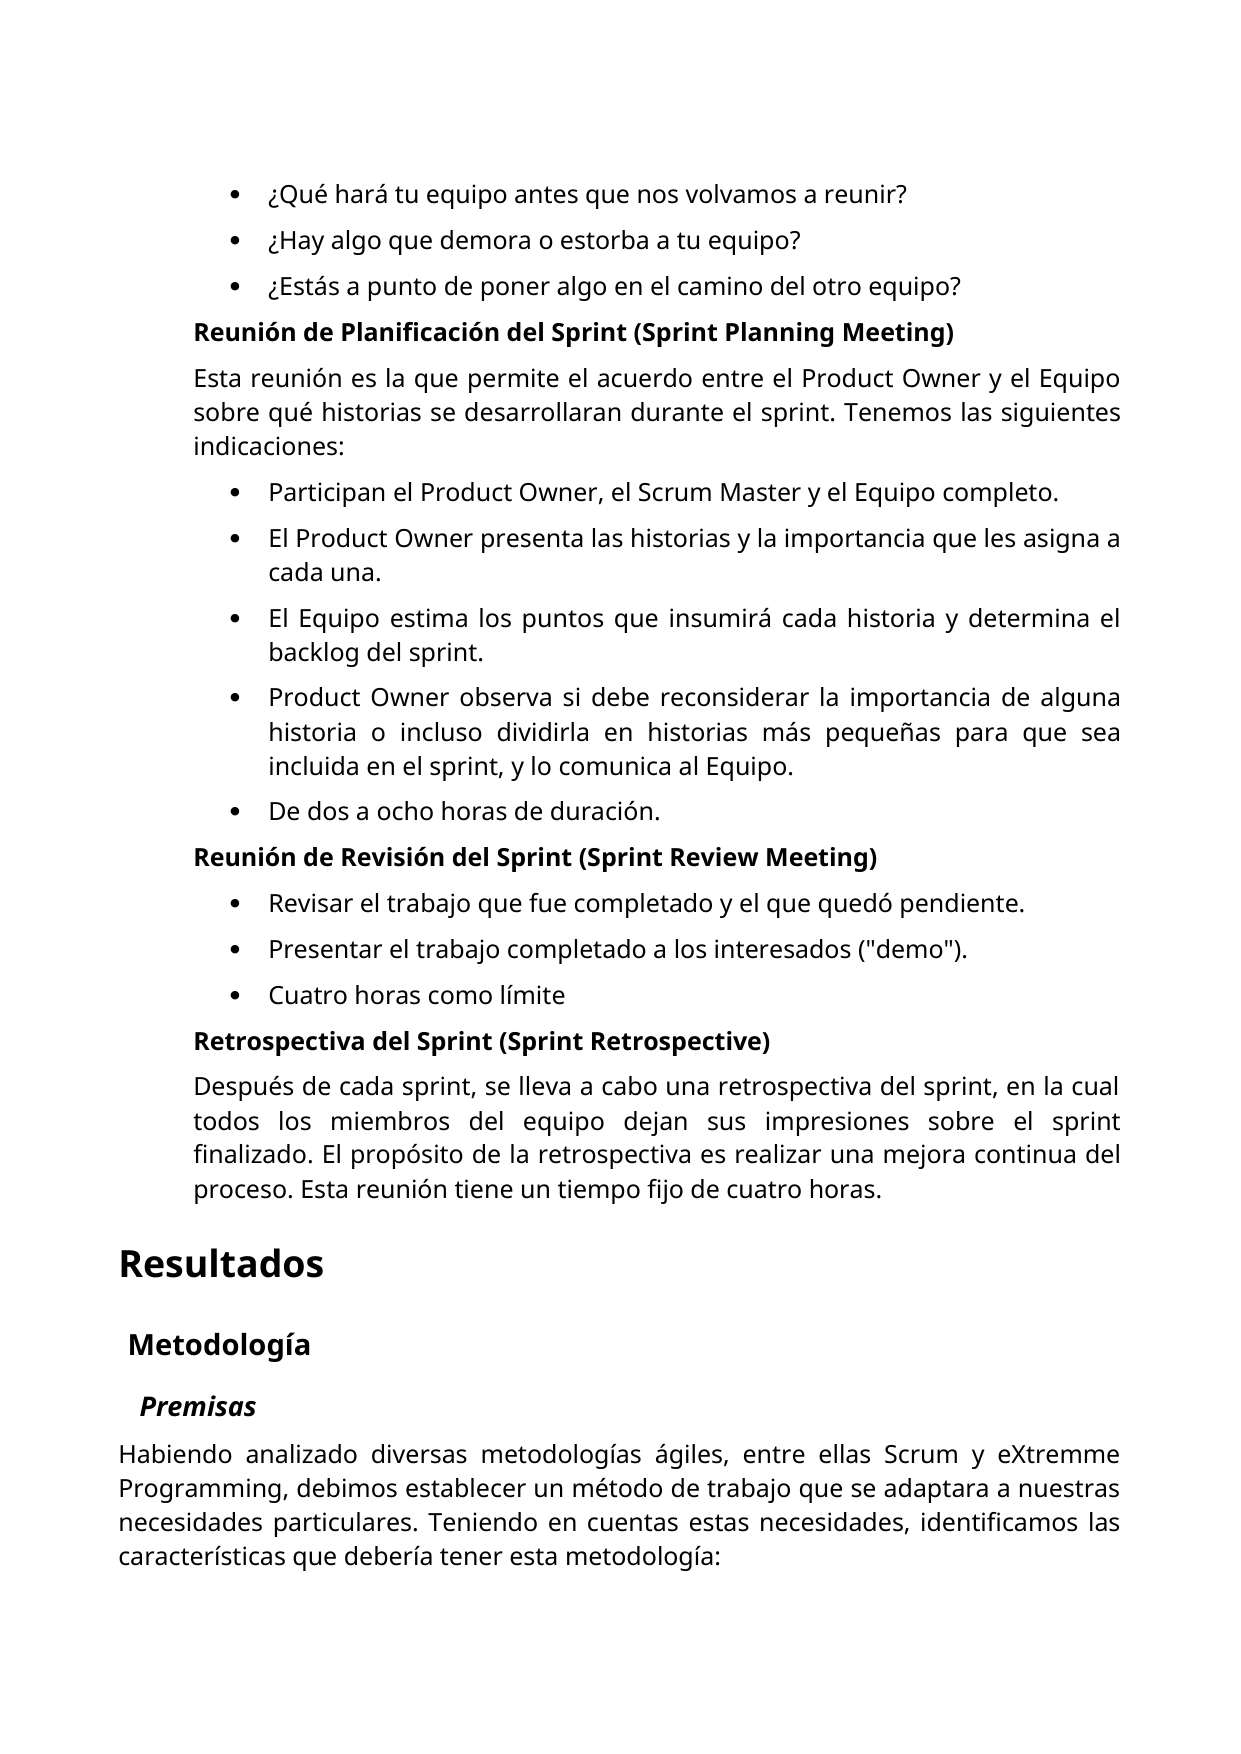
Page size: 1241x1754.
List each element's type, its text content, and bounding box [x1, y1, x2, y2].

text Reunión de Revisión del Sprint (Sprint Review Meeting) [884, 840, 1122, 874]
subtitle Resultados [334, 1238, 1122, 1289]
list Presentar el trabajo completado a los interesados ("demo"). [975, 932, 1122, 966]
subtitle Metodología [311, 1324, 1113, 1364]
list El Equipo estima los puntos que insumirá cada historia y determina el backlog del sprint. [491, 634, 1122, 668]
list ¿Qué hará tu equipo antes que nos volvamos a reunir? [231, 177, 268, 211]
list De dos a ocho horas de duración. [667, 794, 1122, 828]
text Después de cada sprint, se lleva a cabo una retrospectiva del sprint, en la cual todos los miembros del equipo dejan sus impresiones sobre el sprint finalizado. El propósito de la retrospectiva es realizar una mejora continua del proceso. Esta reunión tiene un tiempo fijo de cuatro horas. [889, 1171, 1122, 1205]
list ¿Estás a punto de poner algo en el camino del otro equipo? [231, 269, 268, 303]
list ¿Hay algo que demora o estorba a tu equipo? [807, 223, 1122, 257]
list El Equipo estima los puntos que insumirá cada historia y determina el backlog del sprint. [231, 600, 268, 668]
text Retrospectiva del Sprint (Sprint Retrospective) [777, 1023, 1122, 1057]
list Presentar el trabajo completado a los interesados ("demo"). [231, 932, 268, 966]
list Product Owner observa si debe reconsiderar la importancia de alguna historia o incluso dividirla en historias más pequeñas para que sea incluida en el sprint, y lo comunica al Equipo. [801, 748, 1122, 782]
text Habiendo analizado diversas metodologías ágiles, entre ellas Scrum y eXtremme Programming, debimos establecer un método de trabajo que se adaptara a nuestras necesidades particulares. Teniendo en cuentas estas necesidades, identificamos las características que debería tener esta metodología: [118, 1538, 1122, 1572]
text Reunión de Planificación del Sprint (Sprint Planning Meeting) [961, 315, 1122, 349]
list ¿Estás a punto de poner algo en el camino del otro equipo? [968, 269, 1122, 303]
text Esta reunión es la que permite el acuerdo entre el Product Owner y el Equipo sobre qué historias se desarrollaran durante el sprint. Tenemos las siguientes indicaciones: [351, 429, 1122, 463]
subtitle Premisas [264, 1388, 1122, 1424]
list Product Owner observa si debe reconsiderar la importancia de alguna historia o incluso dividirla en historias más pequeñas para que sea incluida en el sprint, y lo comunica al Equipo. [231, 680, 268, 782]
list El Product Owner presenta las historias y la importancia que les asigna a cada una. [231, 520, 268, 588]
list De dos a ocho horas de duración. [231, 794, 268, 828]
list Cuatro horas como límite [231, 977, 1122, 1011]
list Revisar el trabajo que fue completado y el que quedó pendiente. [1032, 886, 1122, 920]
list Participan el Product Owner, el Scrum Master y el Equipo completo. [231, 474, 1122, 508]
list ¿Hay algo que demora o estorba a tu equipo? [231, 223, 268, 257]
list El Product Owner presenta las historias y la importancia que les asigna a cada una. [388, 554, 1122, 588]
list ¿Qué hará tu equipo antes que nos volvamos a reunir? [914, 177, 1122, 211]
